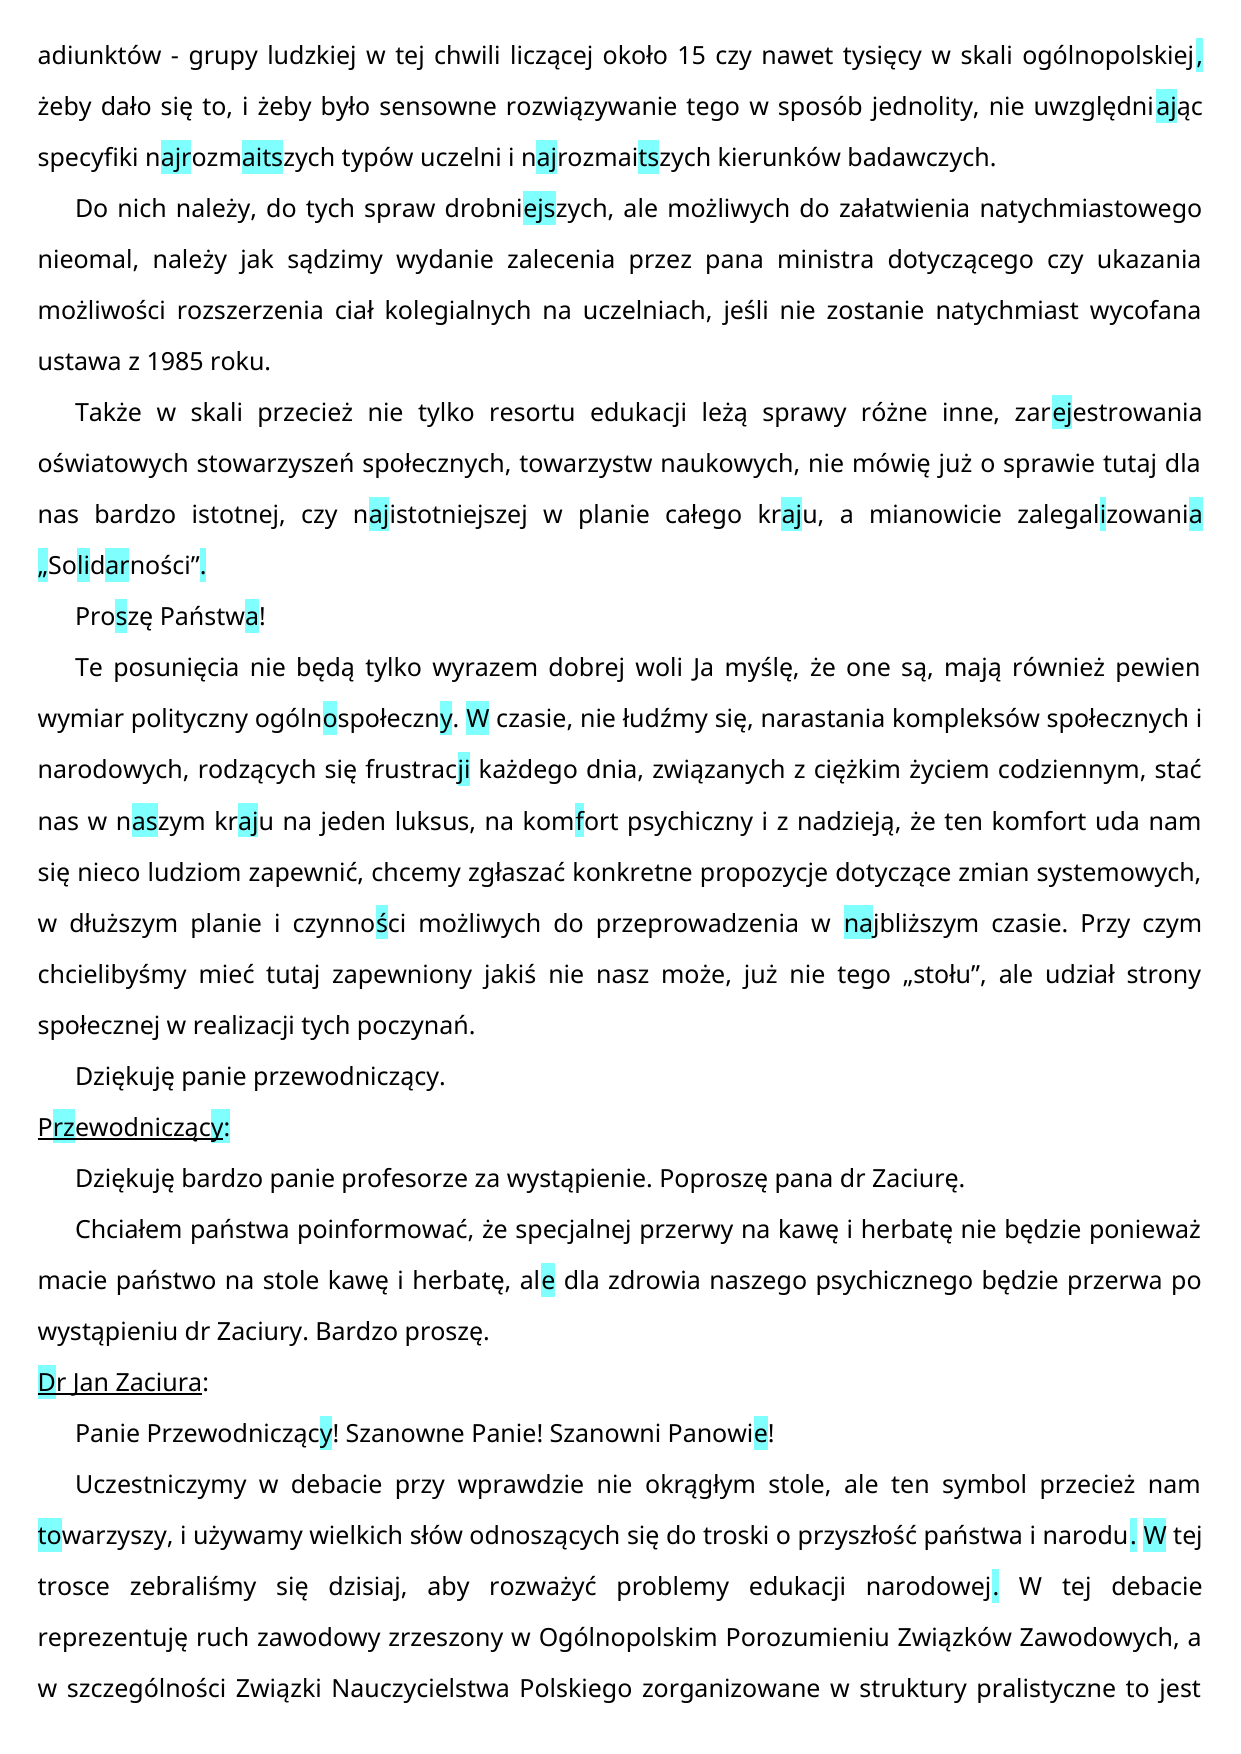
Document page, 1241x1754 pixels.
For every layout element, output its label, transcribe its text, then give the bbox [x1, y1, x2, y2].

text Także w skali przecież nie tylko resortu edukacji leżą sprawy różne inne, zarejestrowania oświatowych stowarzyszeń społecznych, towarzystw naukowych, nie mówię już o sprawie tutaj dla nas bardzo istotnej, czy najistotniejszej w planie całego kraju, a mianowicie zalegalizowania „Solidarności”. [37, 395, 1203, 582]
text Dr Jan Zaciura: [37, 1364, 1203, 1399]
text Uczestniczymy w debacie przy wprawdzie nie okrągłym stole, ale ten symbol przecież nam towarzyszy, i używamy wielkich słów odnoszących się do troski o przyszłość państwa i narodu. W tej trosce zebraliśmy się dzisiaj, aby rozważyć problemy edukacji narodowej. W tej debacie reprezentuję ruch zawodowy zrzeszony w Ogólnopolskim Porozumieniu Związków Zawodowych, a w szczególności Związki Nauczycielstwa Polskiego zorganizowane w struktury pralistyczne to jest [37, 1467, 1203, 1705]
text Panie Przewodniczący! Szanowne Panie! Szanowni Panowie! [37, 1416, 1203, 1450]
text adiunktów - grupy ludzkiej w tej chwili liczącej około 15 czy nawet tysięcy w skali ogólnopolskiej, żeby dało się to, i żeby było sensowne rozwiązywanie tego w sposób jednolity, nie uwzględniając specyfiki najrozmaitszych typów uczelni i najrozmaitszych kierunków badawczych. [37, 37, 1203, 174]
text Do nich należy, do tych spraw drobniejszych, ale możliwych do załatwienia natychmiastowego nieomal, należy jak sądzimy wydanie zalecenia przez pana ministra dotyczącego czy ukazania możliwości rozszerzenia ciał kolegialnych na uczelniach, jeśli nie zostanie natychmiast wycofana ustawa z 1985 roku. [37, 191, 1203, 378]
text Te posunięcia nie będą tylko wyrazem dobrej woli Ja myślę, że one są, mają również pewien wymiar polityczny ogólnospołeczny. W czasie, nie łudźmy się, narastania kompleksów społecznych i narodowych, rodzących się frustracji każdego dnia, związanych z ciężkim życiem codziennym, stać nas w naszym kraju na jeden luksus, na komfort psychiczny i z nadzieją, że ten komfort uda nam się nieco ludziom zapewnić, chcemy zgłaszać konkretne propozycje dotyczące zmian systemowych, w dłuższym planie i czynności możliwych do przeprowadzenia w najbliższym czasie. Przy czym chcielibyśmy mieć tutaj zapewniony jakiś nie nasz może, już nie tego „stołu”, ale udział strony społecznej w realizacji tych poczynań. [37, 650, 1203, 1041]
text Dziękuję panie przewodniczący. [37, 1058, 1203, 1092]
text Chciałem państwa poinformować, że specjalnej przerwy na kawę i herbatę nie będzie ponieważ macie państwo na stole kawę i herbatę, ale dla zdrowia naszego psychicznego będzie przerwa po wystąpieniu dr Zaciury. Bardzo proszę. [37, 1211, 1203, 1348]
text Przewodniczący: [37, 1109, 1203, 1143]
text Dziękuję bardzo panie profesorze za wystąpienie. Poproszę pana dr Zaciurę. [37, 1160, 1203, 1194]
text Proszę Państwa! [37, 599, 1203, 633]
